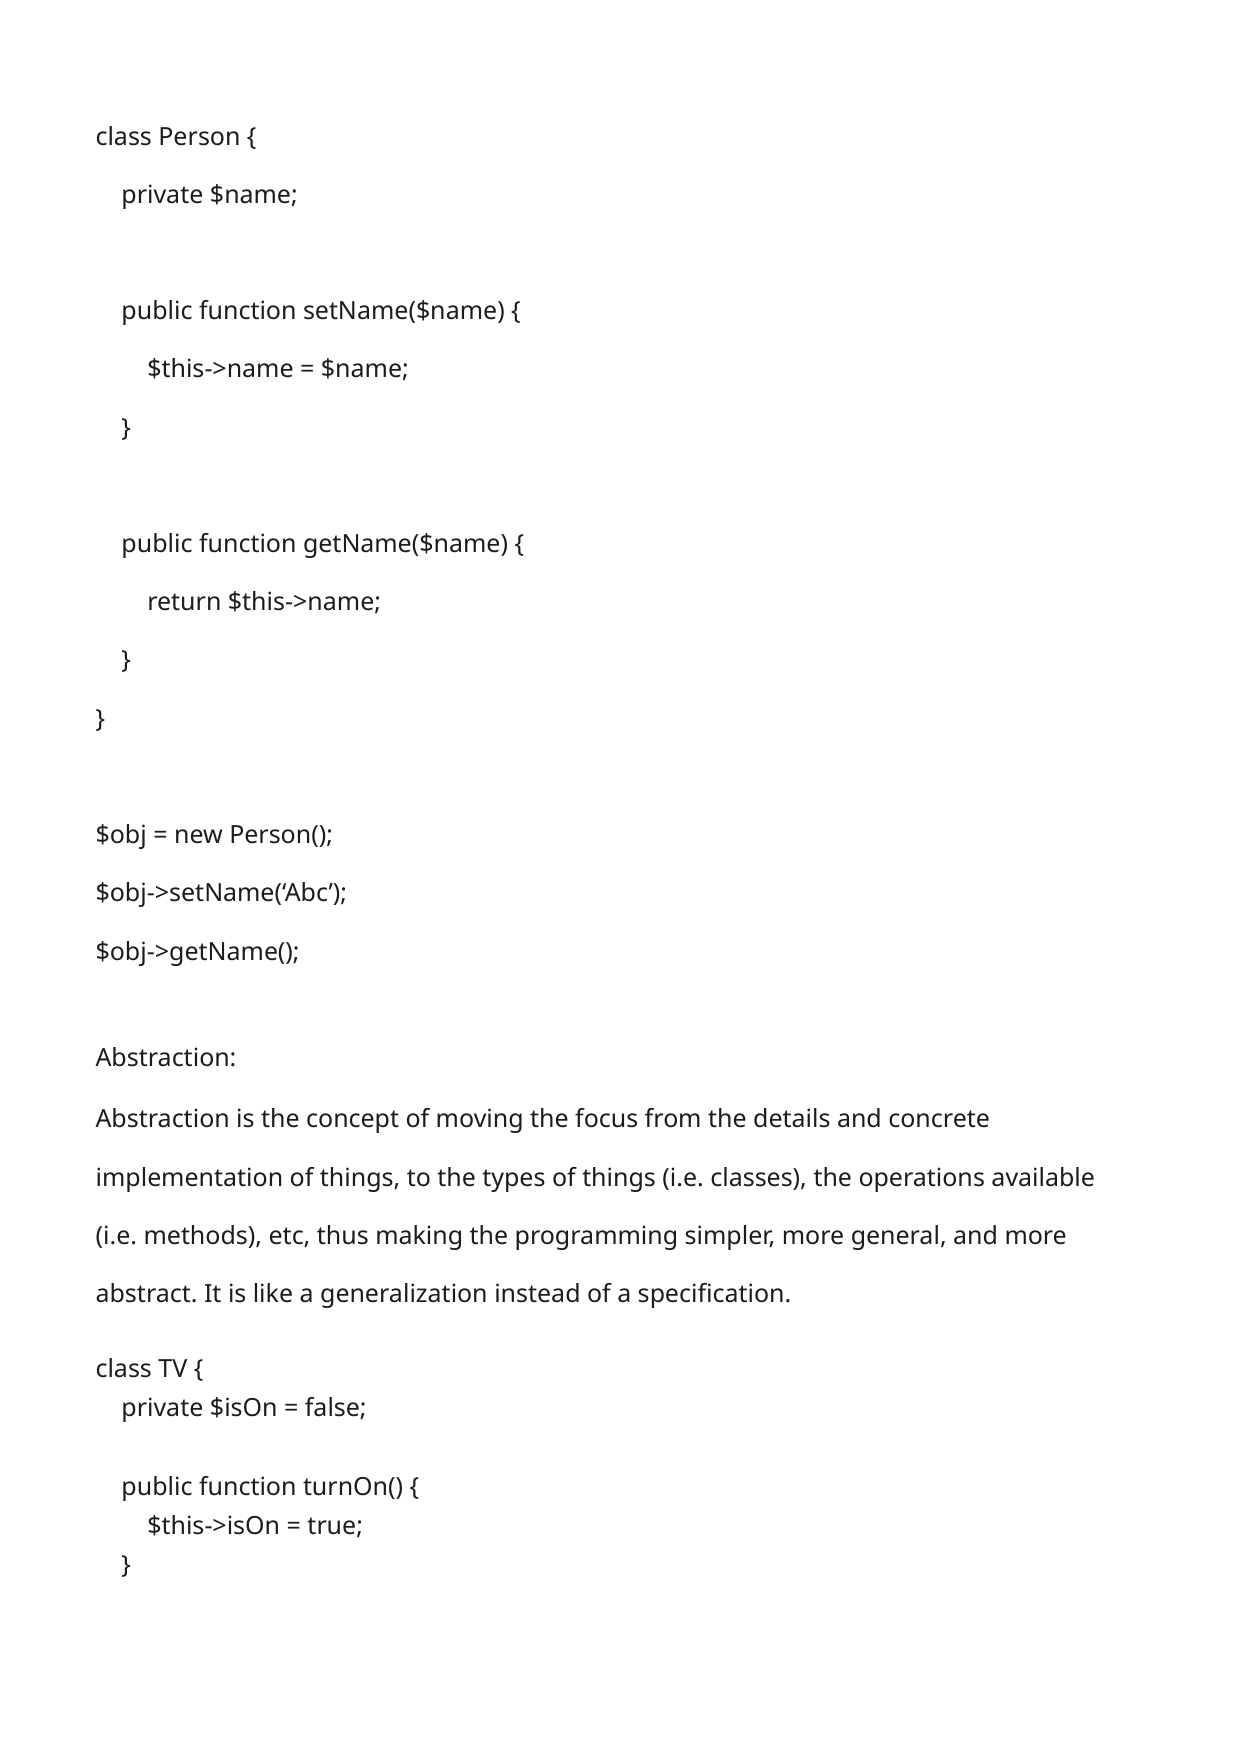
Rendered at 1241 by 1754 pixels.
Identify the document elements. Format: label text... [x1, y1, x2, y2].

text class TV { private $isOn = false; public function turnOn() { $this->isOn = true; } [95, 1351, 1123, 1620]
text Abstraction is the concept of moving the focus from the details and concrete implementation of things, to the types of things (i.e. classes), the operations available (i.e. methods), etc, thus making the programming simpler, more general, and more abstract. It is like a generalization instead of a specification. [95, 1101, 1123, 1310]
subtitle Abstraction: [95, 1039, 1123, 1073]
text class Person { private $name; public function setName($name) { $this->name = $name; } public function getName($name) { return $this->name; } } $obj = new Person(); $obj->setName(‘Abc’); $obj->getName(); [95, 118, 1123, 967]
